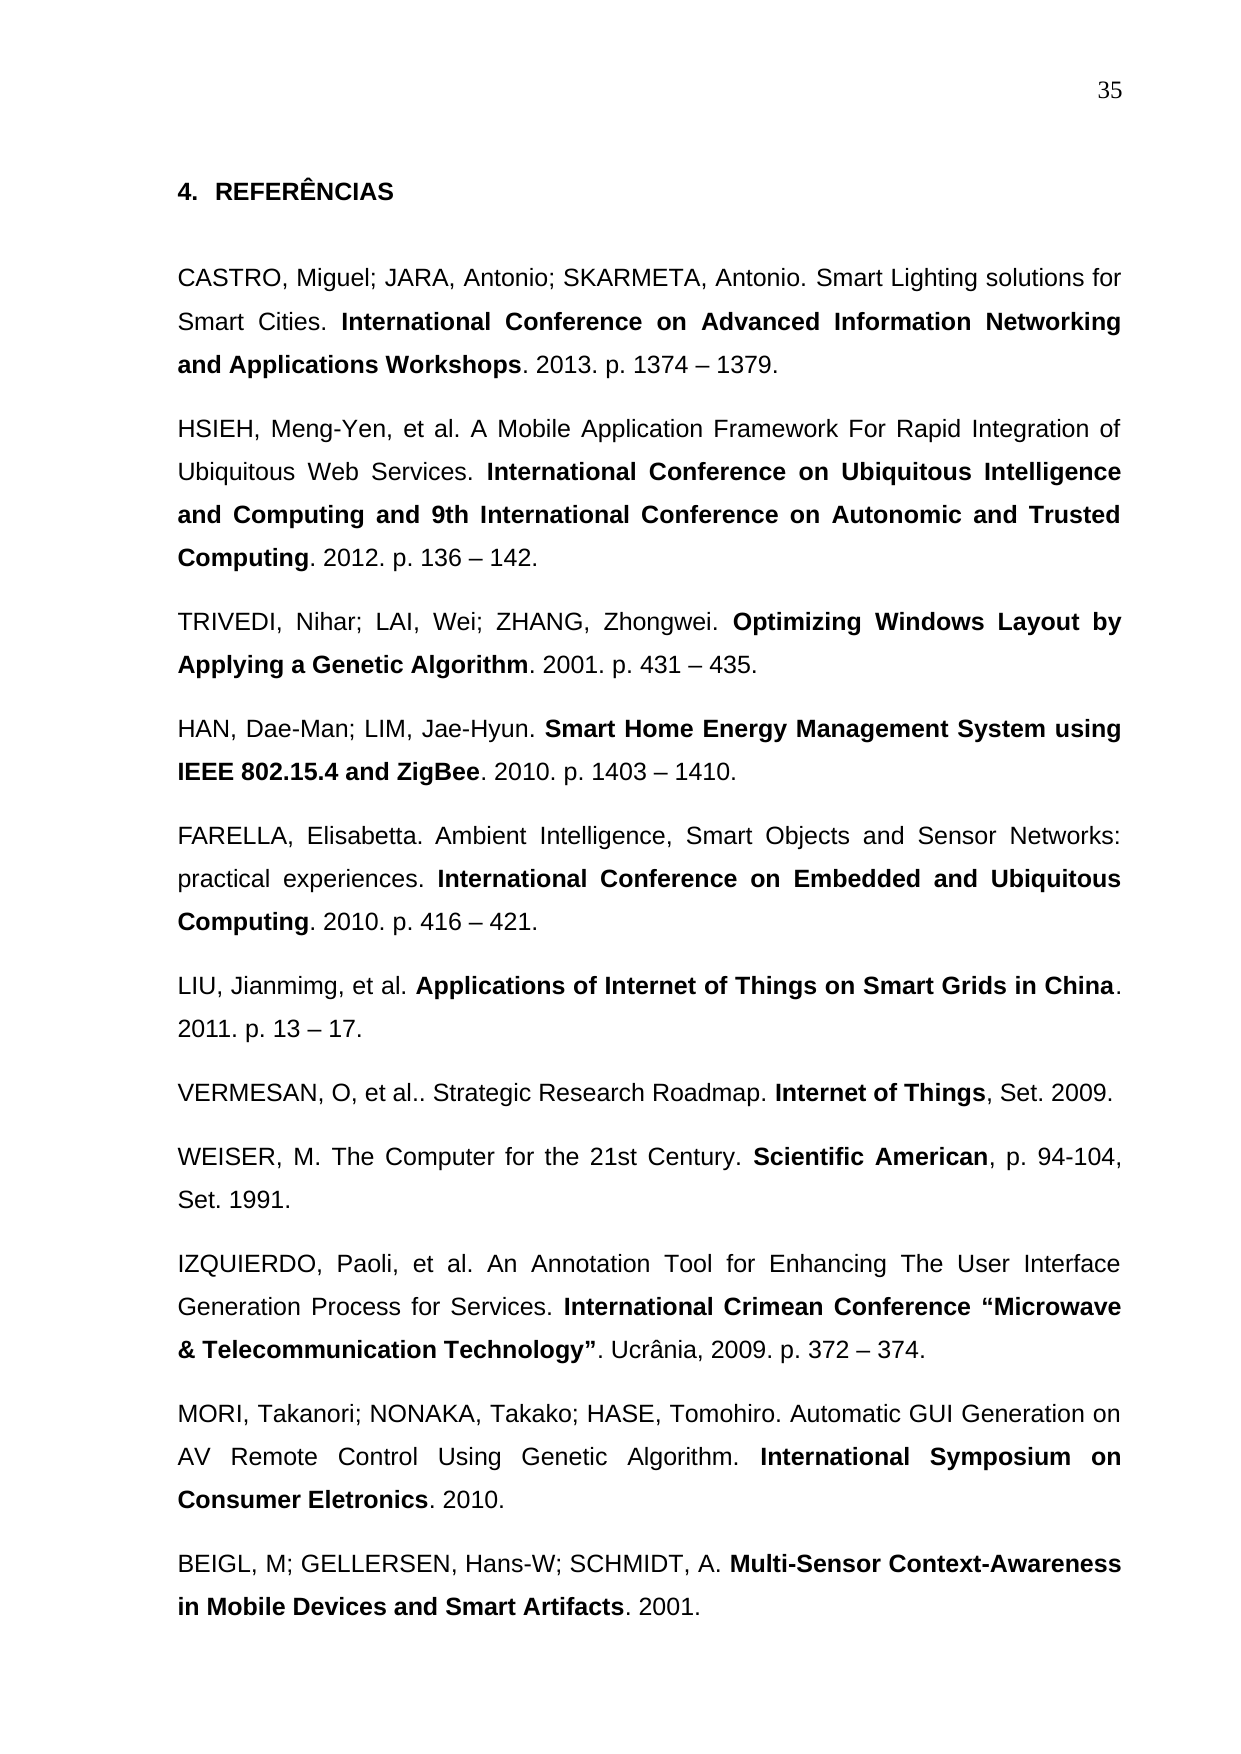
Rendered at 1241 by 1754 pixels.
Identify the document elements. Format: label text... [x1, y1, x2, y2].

list REFERÊNCIAS [177, 177, 1122, 206]
text WEISER, M. The Computer for the 21st Century. Scientific American, p. 94-104, Set. 1991. [177, 1142, 1122, 1214]
text IZQUIERDO, Paoli, et al. An Annotation Tool for Enhancing The User Interface Generation Process for Services. International Crimean Conference “Microwave & Telecommunication Technology”. Ucrânia, 2009. p. 372 – 374. [177, 1249, 1122, 1364]
text HAN, Dae-Man; LIM, Jae-Hyun. Smart Home Energy Management System using IEEE 802.15.4 and ZigBee. 2010. p. 1403 – 1410. [177, 714, 1122, 786]
text VERMESAN, O, et al.. Strategic Research Roadmap. Internet of Things, Set. 2009. [177, 1078, 1122, 1107]
text HSIEH, Meng-Yen, et al. A Mobile Application Framework For Rapid Integration of Ubiquitous Web Services. International Conference on Ubiquitous Intelligence and Computing and 9th International Conference on Autonomic and Trusted Computing. 2012. p. 136 – 142. [177, 414, 1122, 572]
text MORI, Takanori; NONAKA, Takako; HASE, Tomohiro. Automatic GUI Generation on AV Remote Control Using Genetic Algorithm. International Symposium on Consumer Eletronics. 2010. [177, 1399, 1122, 1514]
text CASTRO, Miguel; JARA, Antonio; SKARMETA, Antonio. Smart Lighting solutions for Smart Cities. International Conference on Advanced Information Networking and Applications Workshops. 2013. p. 1374 – 1379. [177, 263, 1122, 378]
text FARELLA, Elisabetta. Ambient Intelligence, Smart Objects and Sensor Networks: practical experiences. International Conference on Embedded and Ubiquitous Computing. 2010. p. 416 – 421. [177, 821, 1122, 936]
text LIU, Jianmimg, et al. Applications of Internet of Things on Smart Grids in China. 2011. p. 13 – 17. [177, 971, 1122, 1043]
text BEIGL, M; GELLERSEN, Hans-W; SCHMIDT, A. Multi-Sensor Context-Awareness in Mobile Devices and Smart Artifacts. 2001. [177, 1549, 1122, 1621]
text TRIVEDI, Nihar; LAI, Wei; ZHANG, Zhongwei. Optimizing Windows Layout by Applying a Genetic Algorithm. 2001. p. 431 – 435. [177, 607, 1122, 679]
